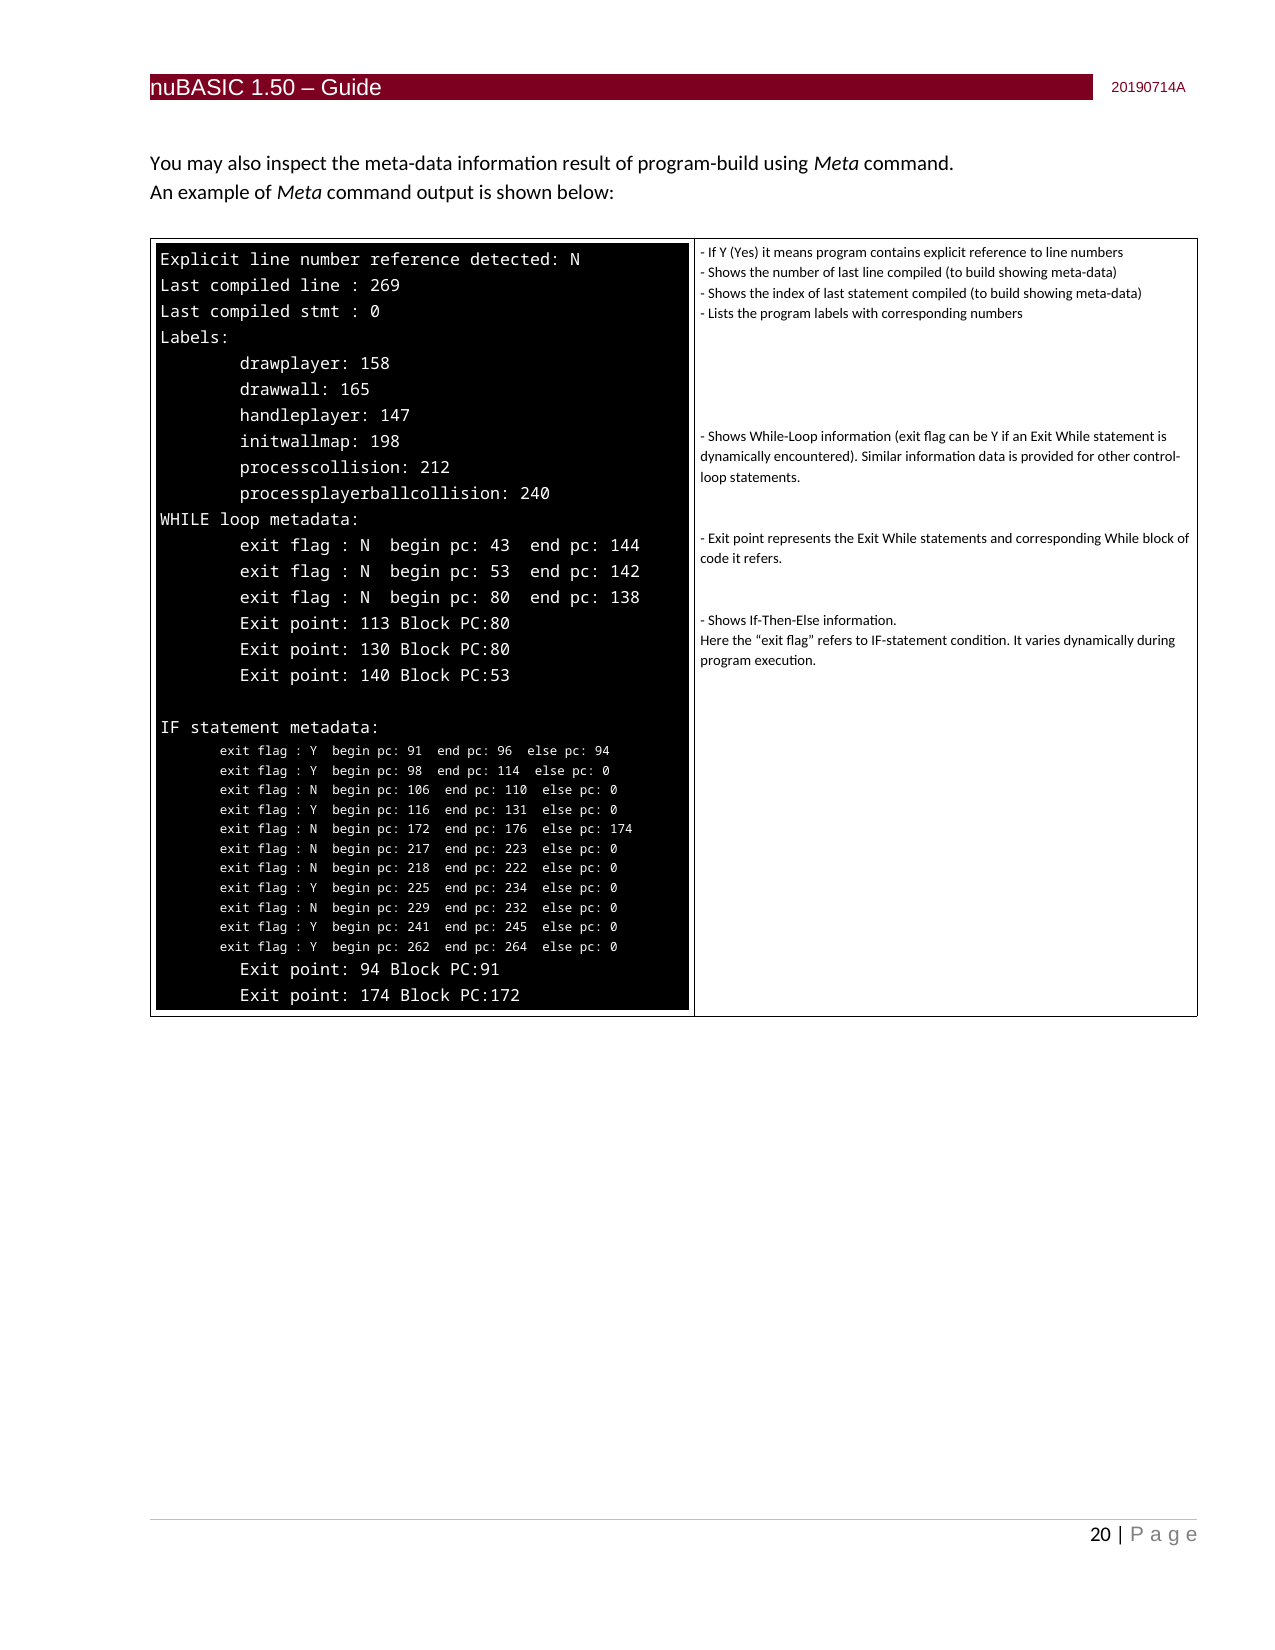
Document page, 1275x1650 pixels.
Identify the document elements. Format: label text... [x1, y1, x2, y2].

table_header - If Y (Yes) it means program contains explicit reference to line numbers - Shows the number of last line compiled (to build showing meta-data) - Shows the index of last statement compiled (to build showing meta-data) - Lists the program labels with corresponding numbers - Shows While-Loop information (exit flag can be Y if an Exit While statement is dynamically encountered). Similar information data is provided for other control-loop statements. - Exit point represents the Exit While statements and corresponding While block of code it refers. - Shows If-Then-Else information. Here the “exit flag” refers to IF-statement condition. It varies dynamically during program execution. [695, 239, 1197, 1016]
text An example of Meta command output is shown below: [150, 179, 1197, 204]
text You may also inspect the meta-data information result of program-build using Meta command. [150, 150, 1197, 175]
table_header Explicit line number reference detected: N Last compiled line : 269 Last compiled stmt : 0 Labels: drawplayer: 158 drawwall: 165 handleplayer: 147 initwallmap: 198 processcollision: 212 processplayerballcollision: 240 WHILE loop metadata: exit flag : N begin pc: 43 end pc: 144 exit flag : N begin pc: 53 end pc: 142 exit flag : N begin pc: 80 end pc: 138 Exit point: 113 Block PC:80 Exit point: 130 Block PC:80 Exit point: 140 Block PC:53 IF statement metadata: exit flag : Y begin pc: 91 end pc: 96 else pc: 94 exit flag : Y begin pc: 98 end pc: 114 else pc: 0 exit flag : N begin pc: 106 end pc: 110 else pc: 0 exit flag : Y begin pc: 116 end pc: 131 else pc: 0 exit flag : N begin pc: 172 end pc: 176 else pc: 174 exit flag : N begin pc: 217 end pc: 223 else pc: 0 exit flag : N begin pc: 218 end pc: 222 else pc: 0 exit flag : Y begin pc: 225 end pc: 234 else pc: 0 exit flag : N begin pc: 229 end pc: 232 else pc: 0 exit flag : Y begin pc: 241 end pc: 245 else pc: 0 exit flag : Y begin pc: 262 end pc: 264 else pc: 0 Exit point: 94 Block PC:91 Exit point: 174 Block PC:172 [151, 239, 694, 1016]
